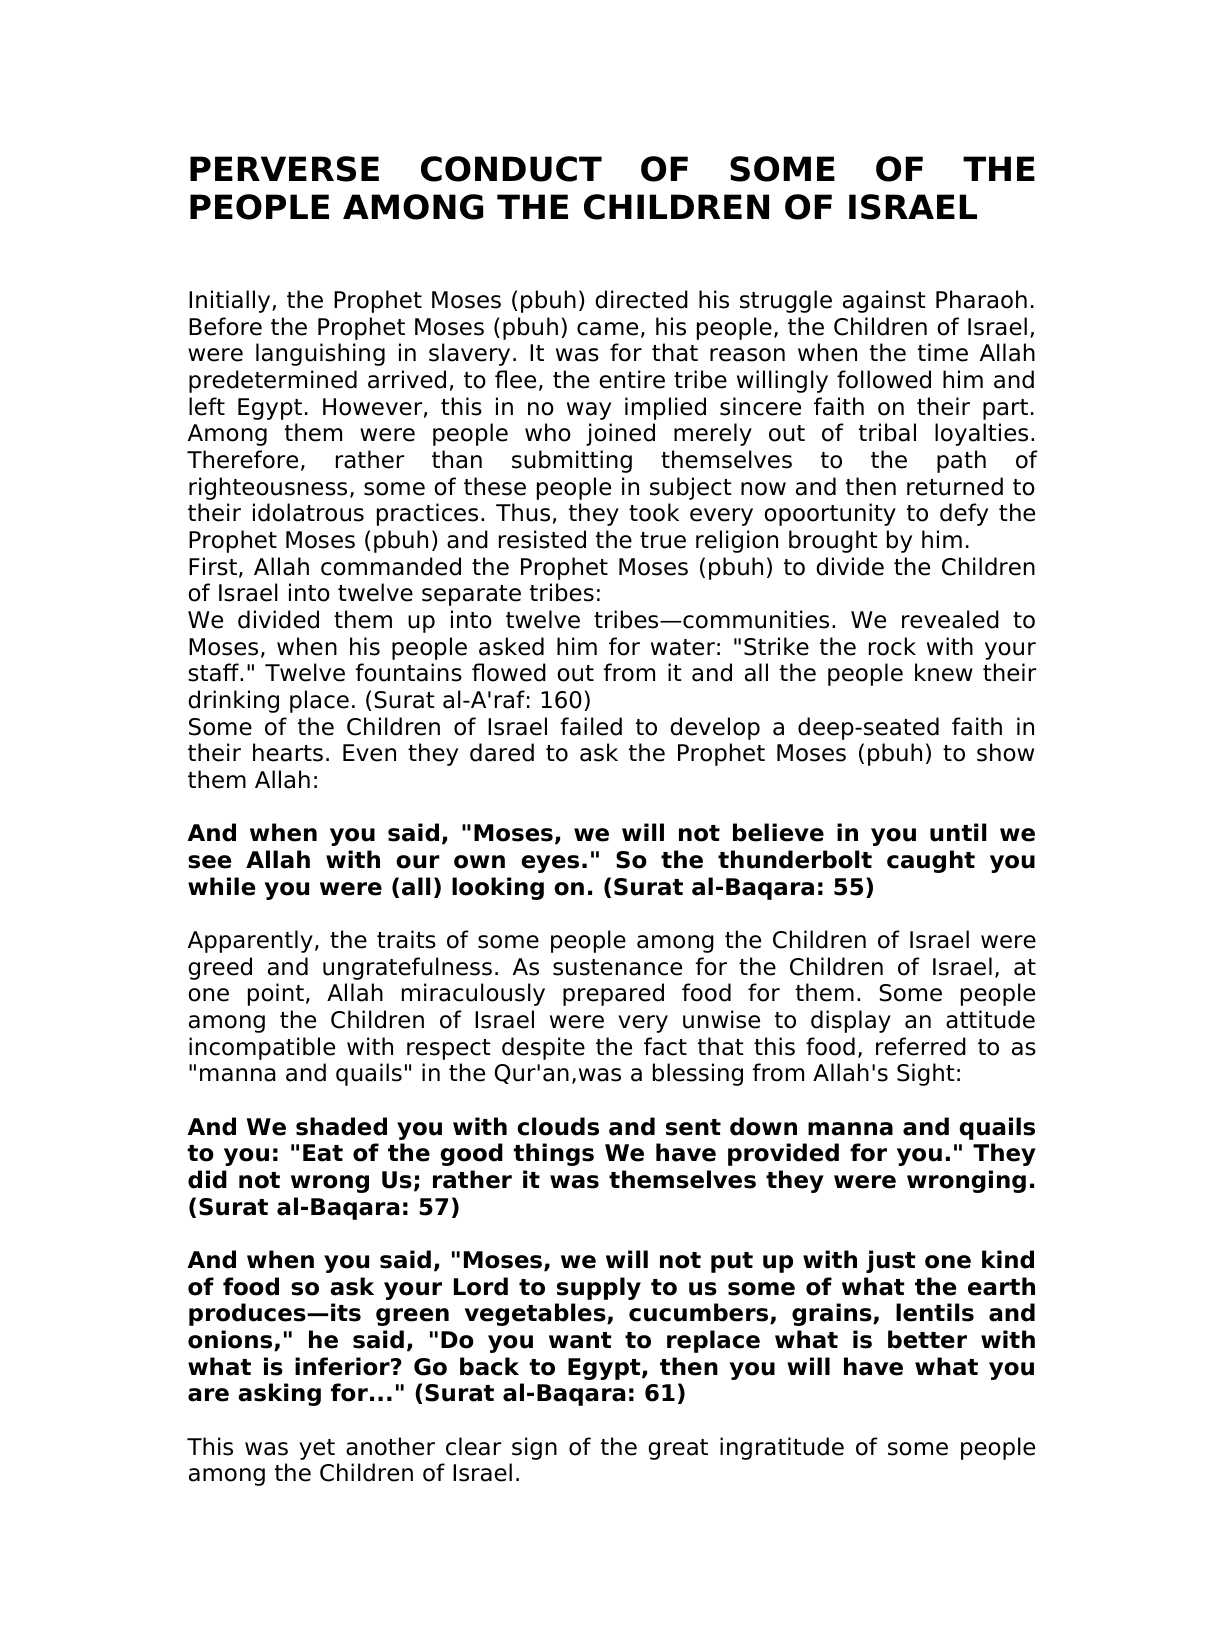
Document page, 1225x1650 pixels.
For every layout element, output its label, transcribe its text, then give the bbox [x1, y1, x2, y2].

text We divided them up into twelve tribes—communities. We revealed to Moses, when his people asked him for water: "Strike the rock with your staff." Twelve fountains flowed out from it and all the people knew their drinking place. (Surat al-A'raf: 160) [187, 607, 1037, 714]
text Initially, the Prophet Moses (pbuh) directed his struggle against Pharaoh. Before the Prophet Moses (pbuh) came, his people, the Children of Israel, were languishing in slavery. It was for that reason when the time Allah predetermined arrived, to flee, the entire tribe willingly followed him and left Egypt. However, this in no way implied sincere faith on their part. Among them were people who joined merely out of tribal loyalties. Therefore, rather than submitting themselves to the path of righteousness, some of these people in subject now and then returned to their idolatrous practices. Thus, they took every opoortunity to defy the Prophet Moses (pbuh) and resisted the true religion brought by him. [187, 287, 1037, 554]
text Some of the Children of Israel failed to develop a deep-seated faith in their hearts. Even they dared to ask the Prophet Moses (pbuh) to show them Allah: [187, 714, 1037, 794]
text And when you said, "Moses, we will not believe in you until we see Allah with our own eyes." So the thunderbolt caught you while you were (all) looking on. (Surat al-Baqara: 55) [187, 820, 1037, 900]
text First, Allah commanded the Prophet Moses (pbuh) to divide the Children of Israel into twelve separate tribes: [187, 554, 1037, 607]
text PERVERSE CONDUCT OF SOME OF THE PEOPLE AMONG THE CHILDREN OF ISRAEL [187, 150, 1037, 228]
text This was yet another clear sign of the great ingratitude of some people among the Children of Israel. [187, 1434, 1037, 1487]
text And We shaded you with clouds and sent down manna and quails to you: "Eat of the good things We have provided for you." They did not wrong Us; rather it was themselves they were wronging. (Surat al-Baqara: 57) [187, 1114, 1037, 1220]
text Apparently, the traits of some people among the Children of Israel were greed and ungratefulness. As sustenance for the Children of Israel, at one point, Allah miraculously prepared food for them. Some people among the Children of Israel were very unwise to display an attitude incompatible with respect despite the fact that this food, referred to as "manna and quails" in the Qur'an,was a blessing from Allah's Sight: [187, 927, 1037, 1087]
text And when you said, "Moses, we will not put up with just one kind of food so ask your Lord to supply to us some of what the earth produces—its green vegetables, cucumbers, grains, lentils and onions," he said, "Do you want to replace what is better with what is inferior? Go back to Egypt, then you will have what you are asking for..." (Surat al-Baqara: 61) [187, 1247, 1037, 1407]
